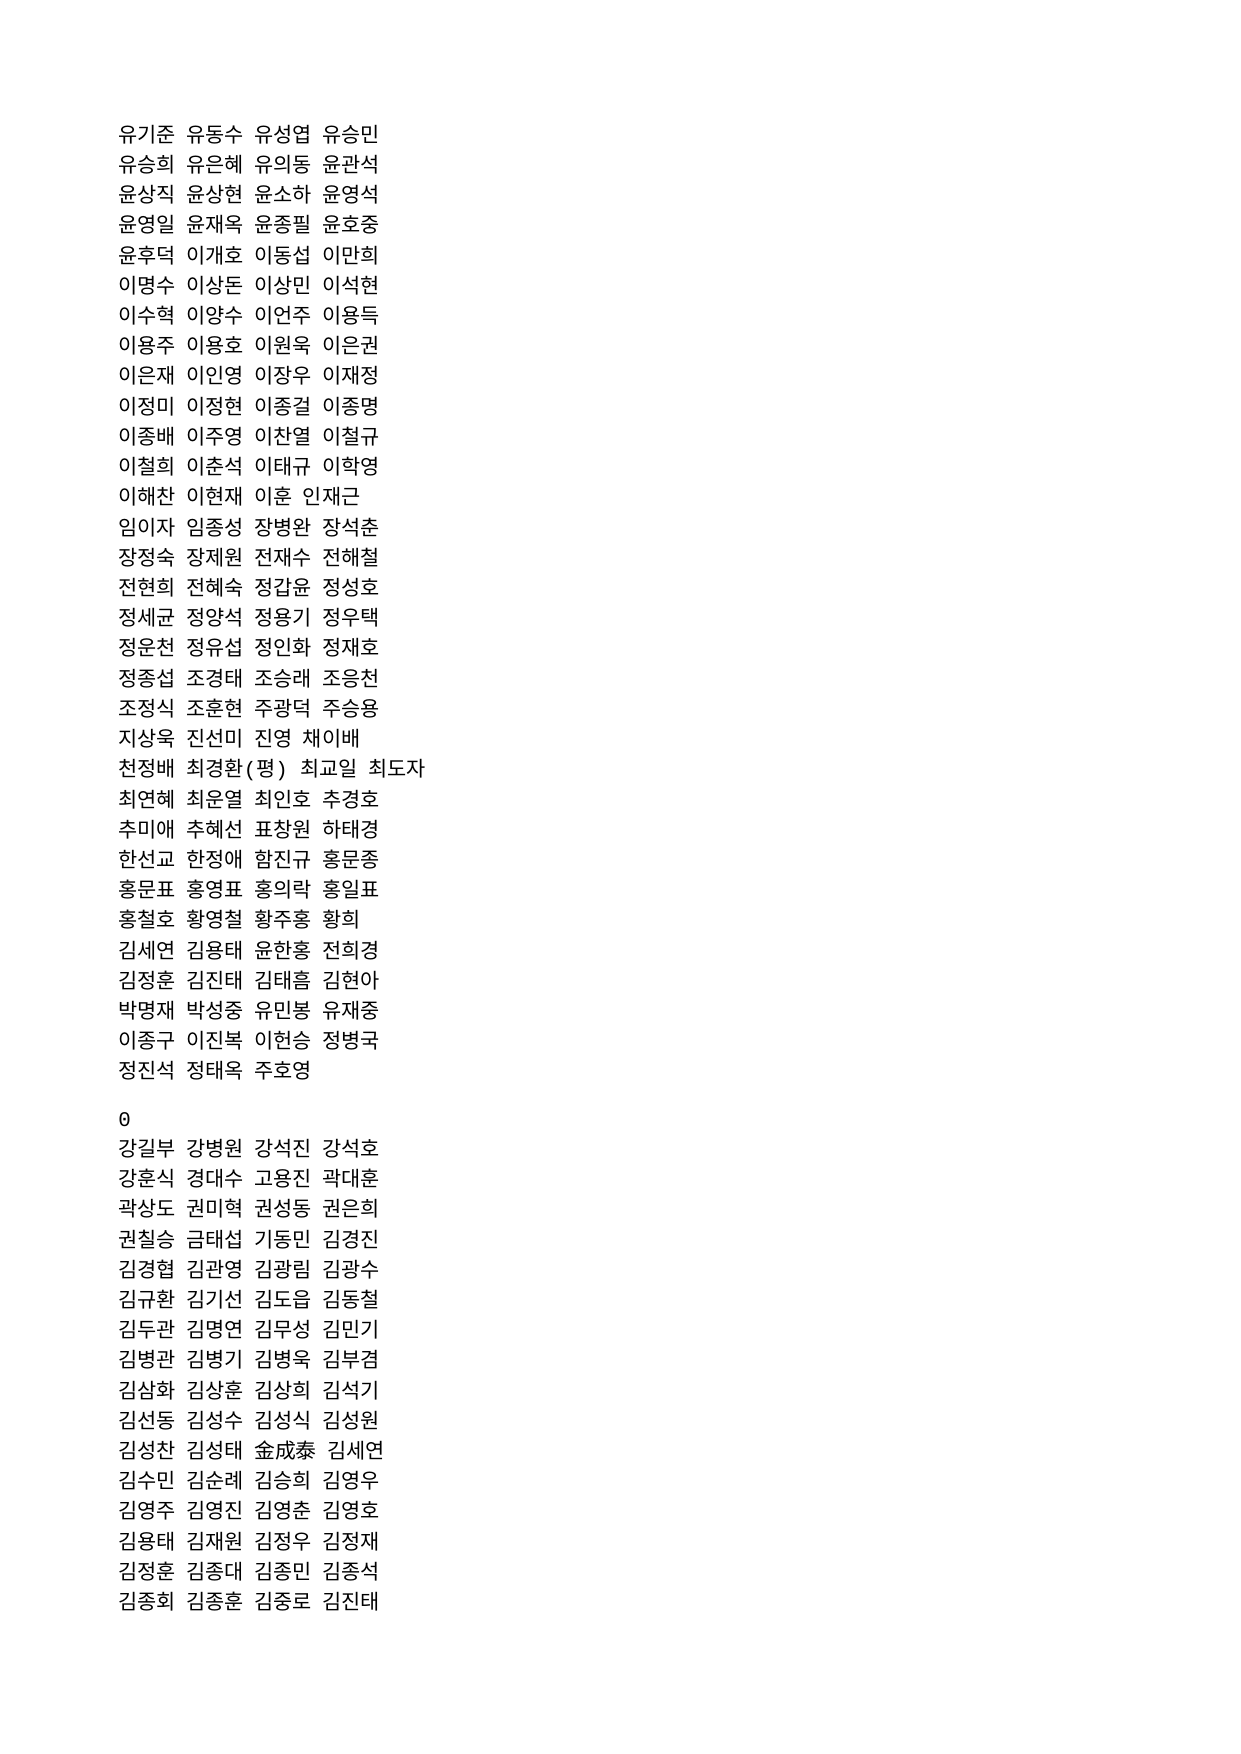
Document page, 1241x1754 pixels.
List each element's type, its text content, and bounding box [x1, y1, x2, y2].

text 이해찬 이현재 이훈 인재근 [118, 481, 1122, 511]
text 이명수 이상돈 이상민 이석현 [118, 269, 1122, 299]
text 최연혜 최운열 최인호 추경호 [118, 783, 1122, 813]
text 박명재 박성중 유민봉 유재중 [118, 994, 1122, 1024]
text 김경협 김관영 김광림 김광수 [118, 1253, 1122, 1283]
text 권칠승 금태섭 기동민 김경진 [118, 1223, 1122, 1253]
text 조정식 조훈현 주광덕 주승용 [118, 692, 1122, 722]
text 김정훈 김진태 김태흠 김현아 [118, 964, 1122, 994]
text 정운천 정유섭 정인화 정재호 [118, 632, 1122, 662]
text 곽상도 권미혁 권성동 권은희 [118, 1193, 1122, 1223]
text 김병관 김병기 김병욱 김부겸 [118, 1344, 1122, 1374]
text 이정미 이정현 이종걸 이종명 [118, 390, 1122, 420]
text 김종회 김종훈 김중로 김진태 [118, 1585, 1122, 1616]
text 강길부 강병원 강석진 강석호 [118, 1132, 1122, 1162]
text 전현희 전혜숙 정갑윤 정성호 [118, 571, 1122, 601]
text 김용태 김재원 김정우 김정재 [118, 1525, 1122, 1555]
text 김성찬 김성태 金成泰 김세연 [118, 1434, 1122, 1464]
text 홍문표 홍영표 홍의락 홍일표 [118, 873, 1122, 904]
text 유승희 유은혜 유의동 윤관석 [118, 148, 1122, 178]
text 윤상직 윤상현 윤소하 윤영석 [118, 178, 1122, 209]
text 김수민 김순례 김승희 김영우 [118, 1464, 1122, 1495]
text 윤후덕 이개호 이동섭 이만희 [118, 239, 1122, 269]
text 홍철호 황영철 황주홍 황희 [118, 904, 1122, 934]
text 김규환 김기선 김도읍 김동철 [118, 1283, 1122, 1313]
text 이철희 이춘석 이태규 이학영 [118, 450, 1122, 481]
text 김세연 김용태 윤한홍 전희경 [118, 934, 1122, 964]
text 지상욱 진선미 진영 채이배 [118, 722, 1122, 752]
text 유기준 유동수 유성엽 유승민 [118, 118, 1122, 148]
text 임이자 임종성 장병완 장석춘 [118, 511, 1122, 541]
text 정진석 정태옥 주호영 [118, 1055, 1122, 1085]
text 김선동 김성수 김성식 김성원 [118, 1404, 1122, 1434]
text 이종배 이주영 이찬열 이철규 [118, 420, 1122, 450]
text 장정숙 장제원 전재수 전해철 [118, 541, 1122, 571]
text 천정배 최경환(평) 최교일 최도자 [118, 752, 1122, 783]
text 정세균 정양석 정용기 정우택 [118, 601, 1122, 632]
text 윤영일 윤재옥 윤종필 윤호중 [118, 209, 1122, 239]
text 이은재 이인영 이장우 이재정 [118, 360, 1122, 390]
text 김삼화 김상훈 김상희 김석기 [118, 1374, 1122, 1404]
text 추미애 추혜선 표창원 하태경 [118, 813, 1122, 843]
text 이종구 이진복 이헌승 정병국 [118, 1024, 1122, 1055]
text 이용주 이용호 이원욱 이은권 [118, 329, 1122, 360]
text 이수혁 이양수 이언주 이용득 [118, 299, 1122, 329]
text 김두관 김명연 김무성 김민기 [118, 1313, 1122, 1344]
text 강훈식 경대수 고용진 곽대훈 [118, 1162, 1122, 1193]
text 정종섭 조경태 조승래 조응천 [118, 662, 1122, 692]
text 한선교 한정애 함진규 홍문종 [118, 843, 1122, 873]
text 김정훈 김종대 김종민 김종석 [118, 1555, 1122, 1585]
text 김영주 김영진 김영춘 김영호 [118, 1495, 1122, 1525]
text 0 [118, 1109, 1122, 1132]
